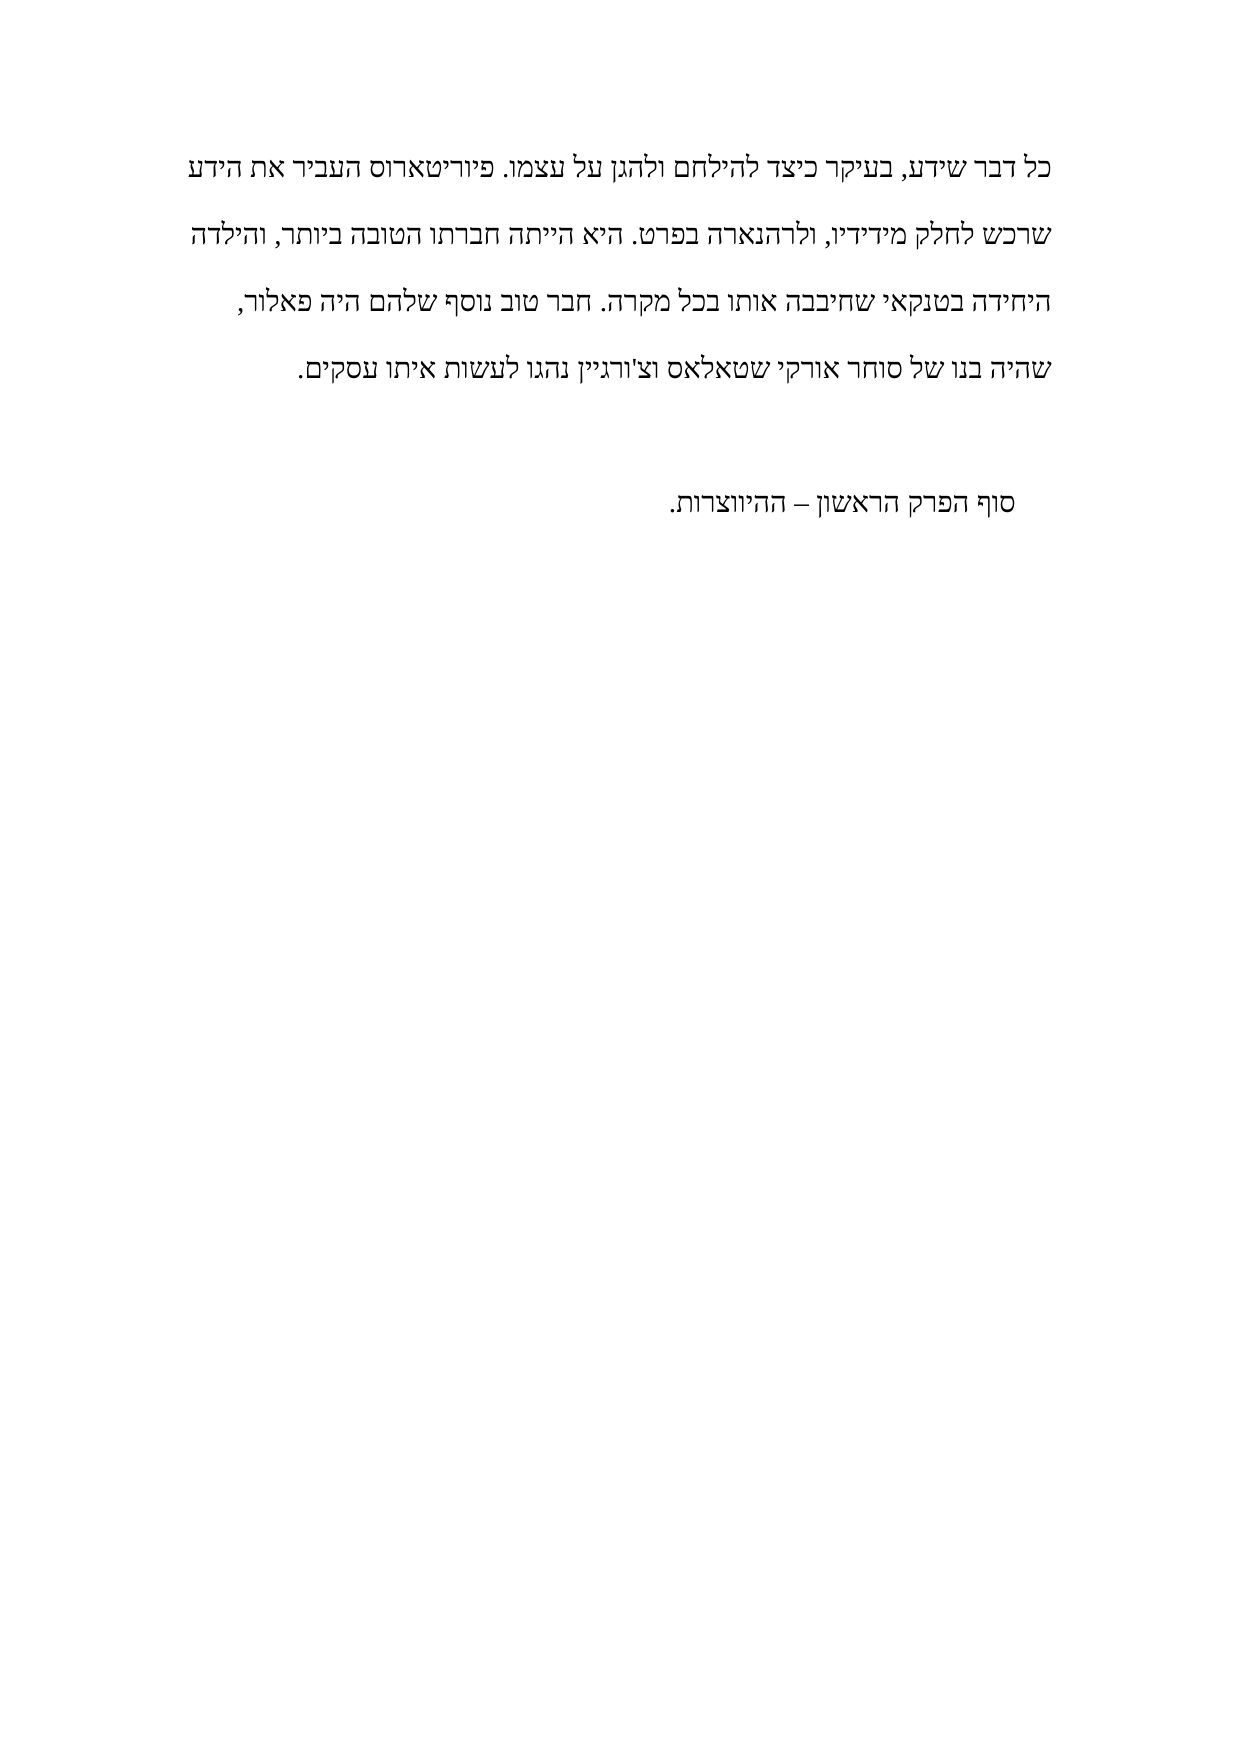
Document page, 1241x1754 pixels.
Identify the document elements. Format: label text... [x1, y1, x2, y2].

text סוף הפרק הראשון – ההיווצרות. [187, 485, 1053, 519]
text כל דבר שידע, בעיקר כיצד להילחם ולהגן על עצמו. פיוריטארוס העביר את הידע שרכש לחלק מידידיו, ולרהנארה בפרט. היא הייתה חברתו הטובה ביותר, והילדה היחידה בטנקאי שחיבבה אותו בכל מקרה. חבר טוב נוסף שלהם היה פאלור, שהיה בנו של סוחר אורקי שטאלאס וצ'ורגיין נהגו לעשות איתו עסקים. [187, 150, 1053, 385]
